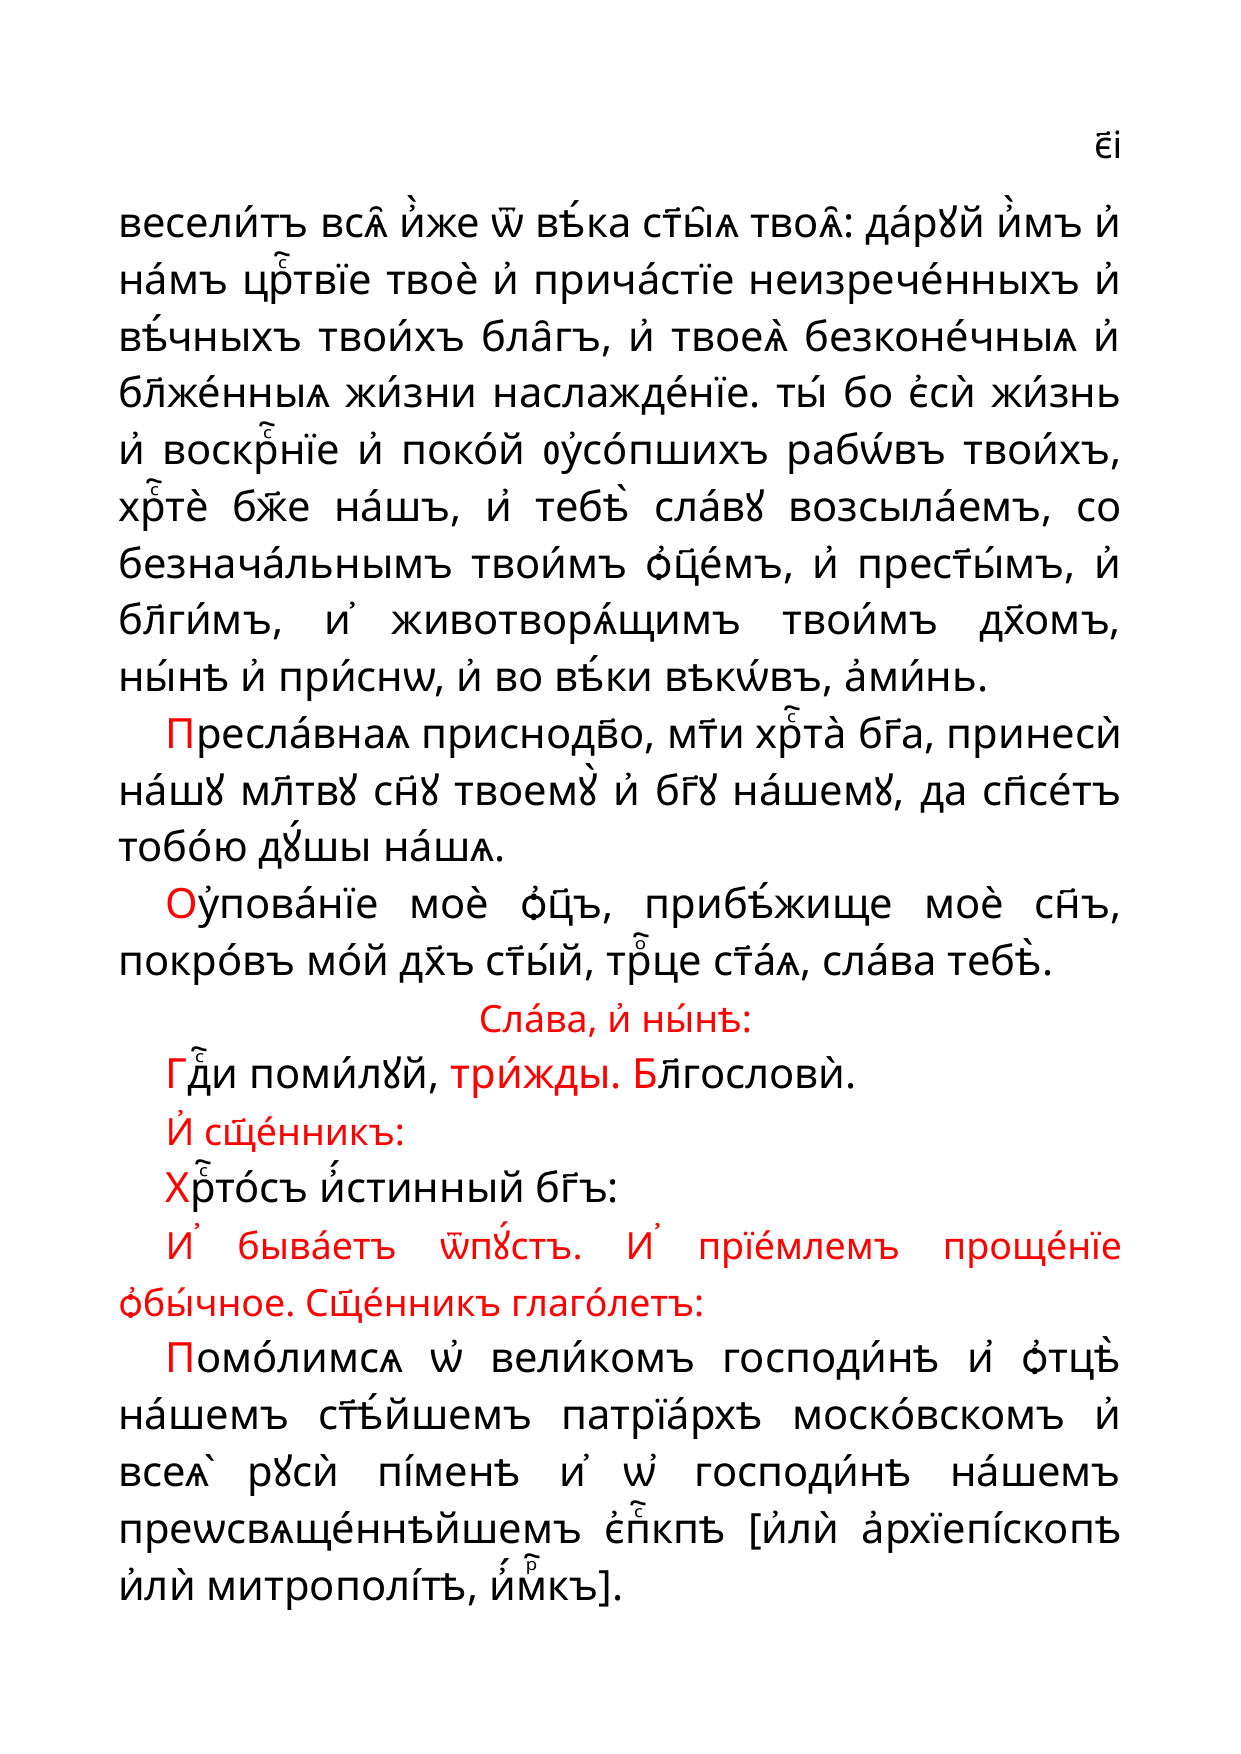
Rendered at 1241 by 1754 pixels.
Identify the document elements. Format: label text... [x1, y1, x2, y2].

text Хрⷭ҇то́съ и҆́стинный бг҃ъ: [118, 1157, 1122, 1215]
text И҆ быва́етъ ѿпꙋ́стъ. И҆ прїе́млемъ проще́нїе ѻ҆бы́чное. Сщ҃е́нникъ глаго́летъ: [118, 1215, 1122, 1327]
text И҆ сщ҃е́нникъ: [118, 1101, 1122, 1157]
text Гдⷭ҇и поми́лꙋй, три́жды. Бл҃гословѝ. [118, 1043, 1122, 1101]
text Сла́ва, и҆ ны́нѣ: [118, 988, 1122, 1043]
text Оу҆пова́нїе моѐ ѻ҆ц҃ъ, прибѣ́жище моѐ сн҃ъ, покро́въ мо́й дх҃ъ ст҃ы́й, трⷪ҇це ст҃а́ѧ, сла́ва тебѣ̀. [118, 874, 1122, 988]
text Пресла́внаѧ приснодв҃о, мт҃и хрⷭ҇та̀ бг҃а, принесѝ на́шꙋ мл҃твꙋ сн҃ꙋ твоемꙋ̀ и҆ бг҃ꙋ на́шемꙋ, да сп҃се́тъ тобо́ю дꙋ́шы на́шѧ. [118, 704, 1122, 874]
text весели́тъ всѧ̑ и҆̀же ѿ вѣ́ка ст҃ы̑ѧ твоѧ̑: да́рꙋй и҆̀мъ и҆ на́мъ црⷭ҇твїе твоѐ и҆ прича́стїе неизрече́нныхъ и҆ вѣ́чныхъ твои́хъ бла̑гъ, и҆ твоеѧ̀ безконе́чныѧ и҆ бл҃же́нныѧ жи́зни наслажде́нїе. ты́ бо є҆сѝ жи́знь и҆ воскрⷭ҇нїе и҆ поко́й ᲂу҆со́пшихъ рабѡ́въ твои́хъ, хрⷭ҇тѐ бж҃е на́шъ, и҆ тебѣ̀ сла́вꙋ возсыла́емъ, со безнача́льнымъ твои́мъ ѻ҆ц҃е́мъ, и҆ прест҃ы́мъ, и҆ бл҃ги́мъ, и҆ животворѧ́щимъ твои́мъ дх҃омъ, ны́нѣ и҆ при́снѡ, и҆ во вѣ́ки вѣкѡ́въ, а҆ми́нь. [118, 193, 1122, 704]
text Помо́лимсѧ ѡ҆ вели́комъ господи́нѣ и҆ ѻ҆тцѣ̀ на́шемъ ст҃ѣ́йшемъ патрїа́рхѣ моско́вскомъ и҆ всеѧ̀ рꙋсѝ пі́менѣ и҆ ѡ҆ господи́нѣ на́шемъ преѡсвѧще́ннѣйшемъ є҆пⷭ҇кпѣ [и҆лѝ а҆рхїепі́скопѣ и҆лѝ митрополі́тѣ, и҆́мⷬ҇къ]. [118, 1327, 1122, 1612]
